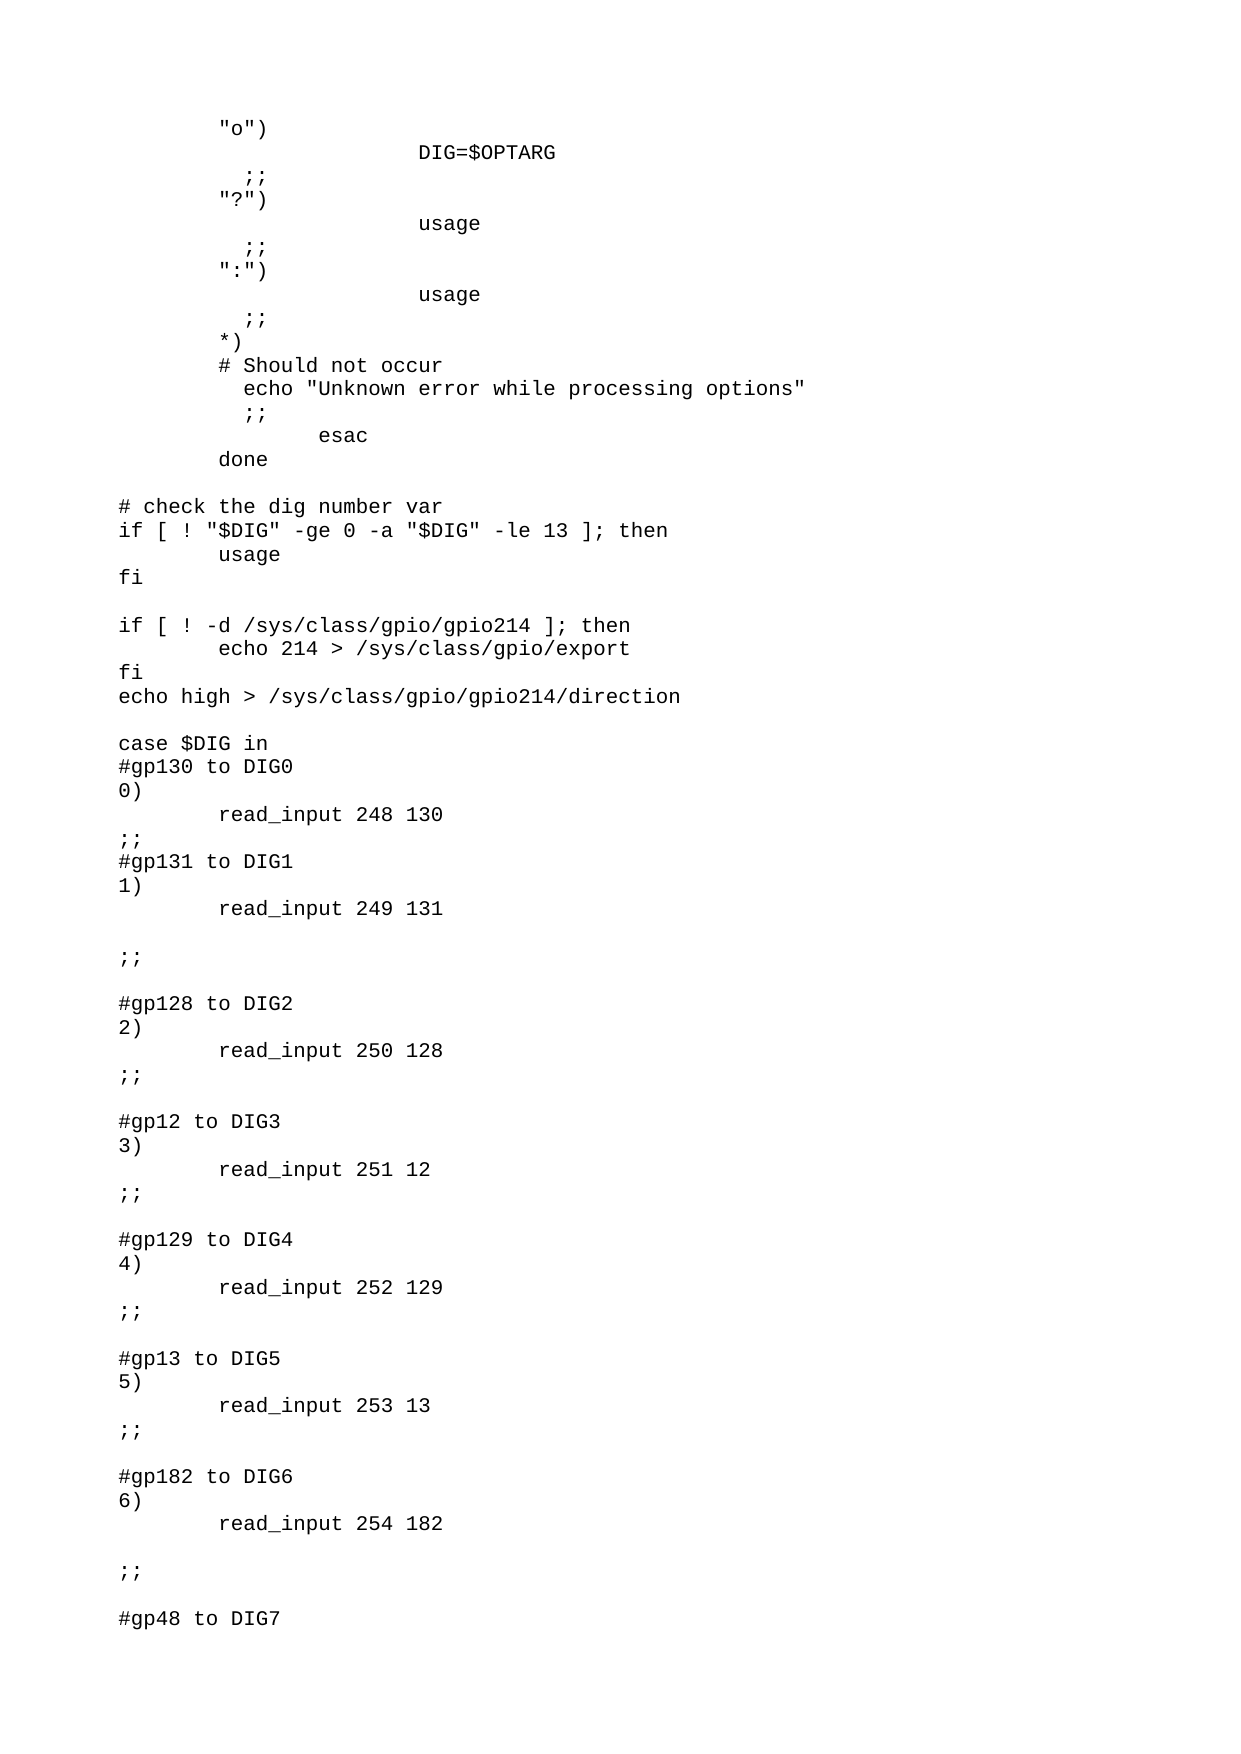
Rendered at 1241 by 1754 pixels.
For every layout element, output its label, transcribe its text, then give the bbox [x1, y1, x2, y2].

text #gp12 to DIG3 [118, 1111, 1122, 1135]
text ;; [118, 946, 1122, 969]
text fi [118, 662, 1122, 686]
text ;; [118, 236, 1122, 260]
text esac [118, 426, 1122, 449]
text read_input 249 131 [118, 898, 1122, 922]
text ;; [118, 402, 1122, 426]
text ;; [118, 1419, 1122, 1442]
text 3) [118, 1135, 1122, 1158]
text ;; [118, 827, 1122, 851]
text 6) [118, 1489, 1122, 1513]
text 2) [118, 1017, 1122, 1040]
text fi [118, 567, 1122, 591]
text DIG=$OPTARG [118, 142, 1122, 165]
text 4) [118, 1253, 1122, 1277]
text done [118, 449, 1122, 473]
text #gp128 to DIG2 [118, 993, 1122, 1017]
text usage [118, 284, 1122, 307]
text read_input 254 182 [118, 1513, 1122, 1537]
text # check the dig number var [118, 496, 1122, 520]
text #gp182 to DIG6 [118, 1466, 1122, 1489]
text if [ ! -d /sys/class/gpio/gpio214 ]; then [118, 615, 1122, 638]
text # Should not occur [118, 354, 1122, 378]
text #gp13 to DIG5 [118, 1348, 1122, 1371]
text case $DIG in [118, 733, 1122, 757]
text ;; [118, 307, 1122, 331]
text usage [118, 544, 1122, 567]
text echo "Unknown error while processing options" [118, 378, 1122, 402]
text echo 214 > /sys/class/gpio/export [118, 638, 1122, 662]
text ;; [118, 1300, 1122, 1324]
text read_input 251 12 [118, 1158, 1122, 1182]
text 5) [118, 1371, 1122, 1395]
text read_input 252 129 [118, 1277, 1122, 1300]
text #gp48 to DIG7 [118, 1608, 1122, 1631]
text usage [118, 213, 1122, 236]
text "?") [118, 189, 1122, 213]
text *) [118, 331, 1122, 354]
text #gp129 to DIG4 [118, 1229, 1122, 1253]
text ":") [118, 260, 1122, 284]
text "o") [118, 118, 1122, 142]
text read_input 253 13 [118, 1395, 1122, 1419]
text ;; [118, 1182, 1122, 1206]
text read_input 250 128 [118, 1040, 1122, 1064]
text read_input 248 130 [118, 804, 1122, 827]
text ;; [118, 1064, 1122, 1088]
text 1) [118, 875, 1122, 898]
text #gp130 to DIG0 [118, 757, 1122, 780]
text 0) [118, 780, 1122, 804]
text echo high > /sys/class/gpio/gpio214/direction [118, 686, 1122, 709]
text ;; [118, 1561, 1122, 1584]
text #gp131 to DIG1 [118, 851, 1122, 875]
text if [ ! "$DIG" -ge 0 -a "$DIG" -le 13 ]; then [118, 520, 1122, 544]
text ;; [118, 165, 1122, 189]
